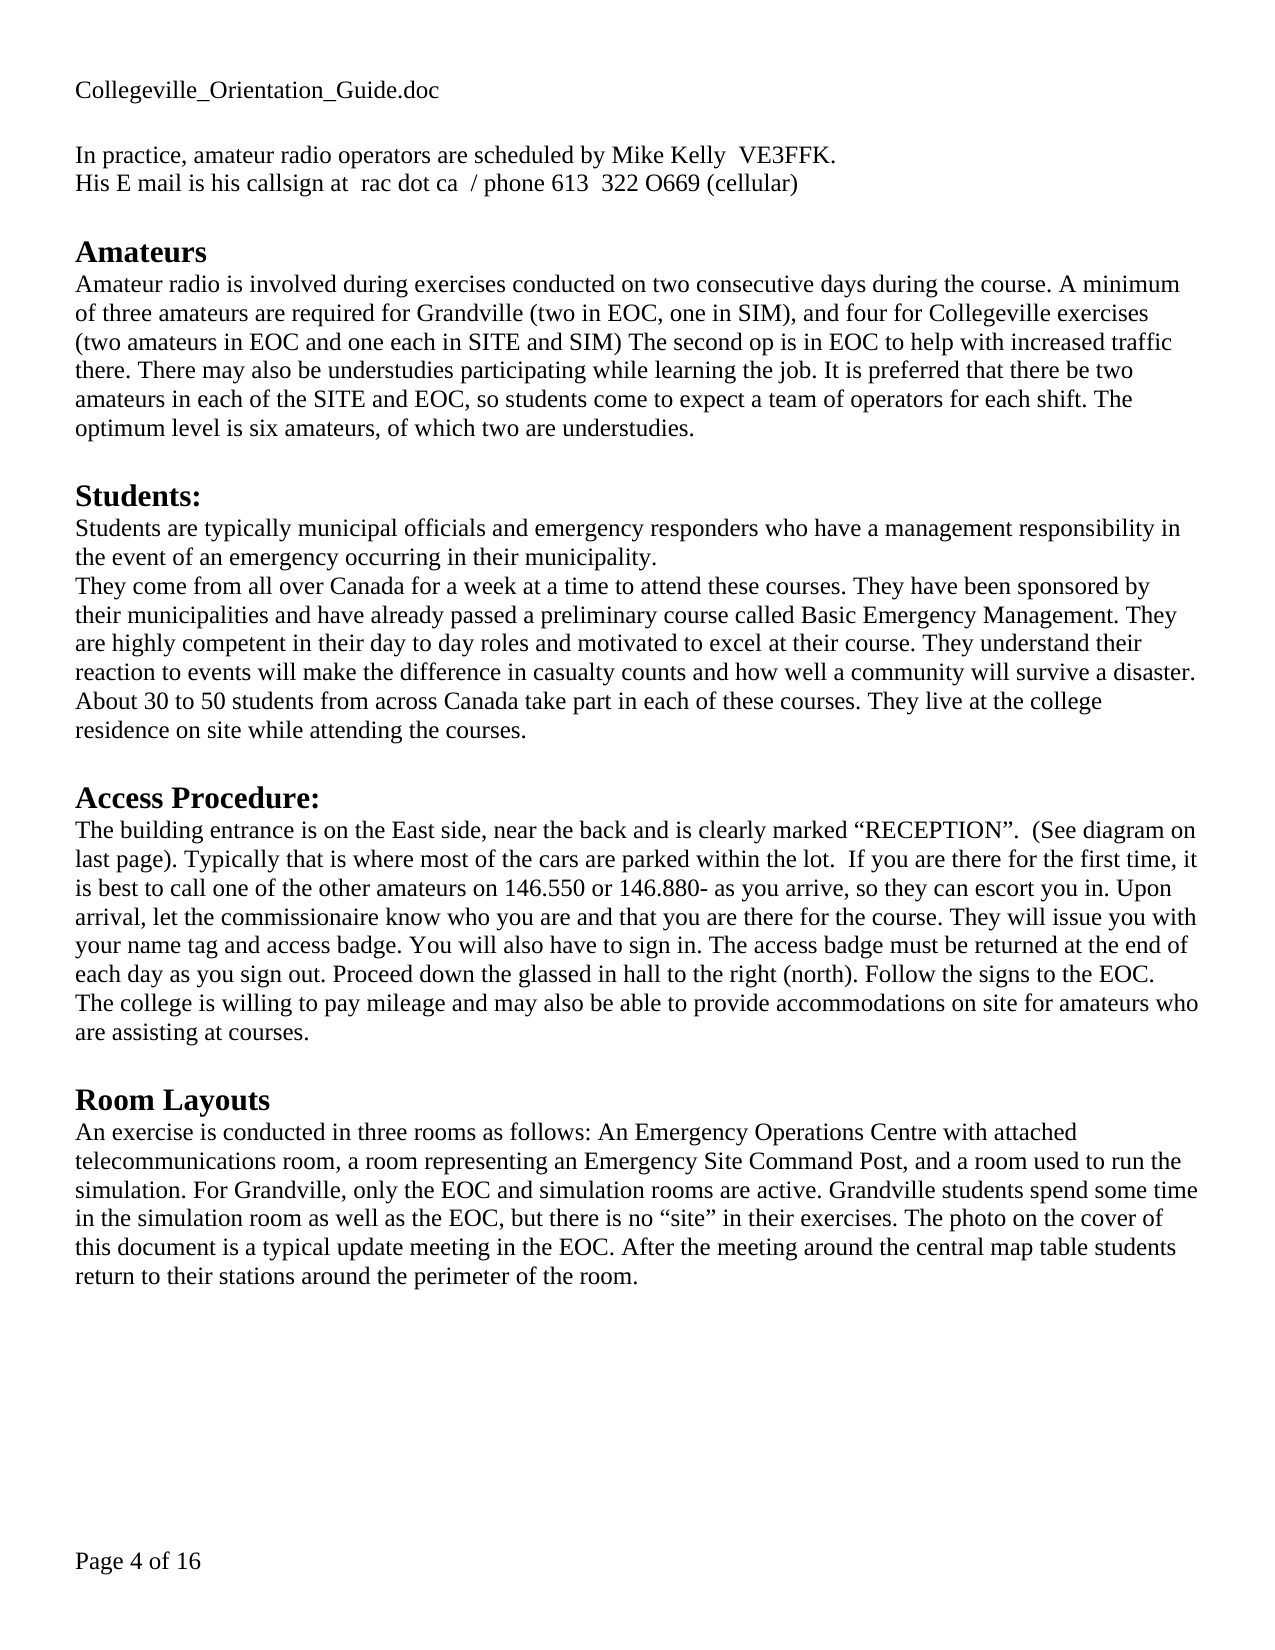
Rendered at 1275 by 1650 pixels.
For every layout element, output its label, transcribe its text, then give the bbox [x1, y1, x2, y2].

text They come from all over Canada for a week at a time to attend these courses. They have been sponsored by their municipalities and have already passed a preliminary course called Basic Emergency Management. They are highly competent in their day to day roles and motivated to excel at their course. They understand their reaction to events will make the difference in casualty counts and how well a community will survive a disaster. [75, 571, 1200, 686]
subtitle Amateurs [75, 233, 1200, 269]
text About 30 to 50 students from across Canada take part in each of these courses. They live at the college residence on site while attending the courses. [75, 686, 1200, 743]
text Students: [75, 477, 1200, 513]
text In practice, amateur radio operators are scheduled by Mike Kelly VE3FFK. [75, 140, 1200, 168]
text His E mail is his callsign at rac dot ca / phone 613 322 O669 (cellular) [75, 168, 1200, 197]
text An exercise is conducted in three rooms as follows: An Emergency Operations Centre with attached telecommunications room, a room representing an Emergency Site Command Post, and a room used to run the simulation. For Grandville, only the EOC and simulation rooms are active. Grandville students spend some time in the simulation room as well as the EOC, but there is no “site” in their exercises. The photo on the cover of this document is a typical update meeting in the EOC. After the meeting around the central map table students return to their stations around the perimeter of the room. [75, 1117, 1200, 1290]
text Amateur radio is involved during exercises conducted on two consecutive days during the course. A minimum of three amateurs are required for Grandville (two in EOC, one in SIM), and four for Collegeville exercises (two amateurs in EOC and one each in SITE and SIM) The second op is in EOC to help with increased traffic there. There may also be understudies participating while learning the job. It is preferred that there be two amateurs in each of the SITE and EOC, so students come to expect a team of operators for each shift. The optimum level is six amateurs, of which two are understudies. [75, 269, 1200, 442]
text Access Procedure: [75, 779, 1200, 815]
text Room Layouts [75, 1081, 1200, 1117]
text Students are typically municipal officials and emergency responders who have a management responsibility in the event of an emergency occurring in their municipality. [75, 513, 1200, 571]
text The building entrance is on the East side, near the back and is clearly marked “RECEPTION”. (See diagram on last page). Typically that is where most of the cars are parked within the lot. If you are there for the first time, it is best to call one of the other amateurs on 146.550 or 146.880- as you arrive, so they can escort you in. Upon arrival, let the commissionaire know who you are and that you are there for the course. They will issue you with your name tag and access badge. You will also have to sign in. The access badge must be returned at the end of each day as you sign out. Proceed down the glassed in hall to the right (north). Follow the signs to the EOC. The college is willing to pay mileage and may also be able to provide accommodations on site for amateurs who are assisting at courses. [75, 815, 1200, 1045]
